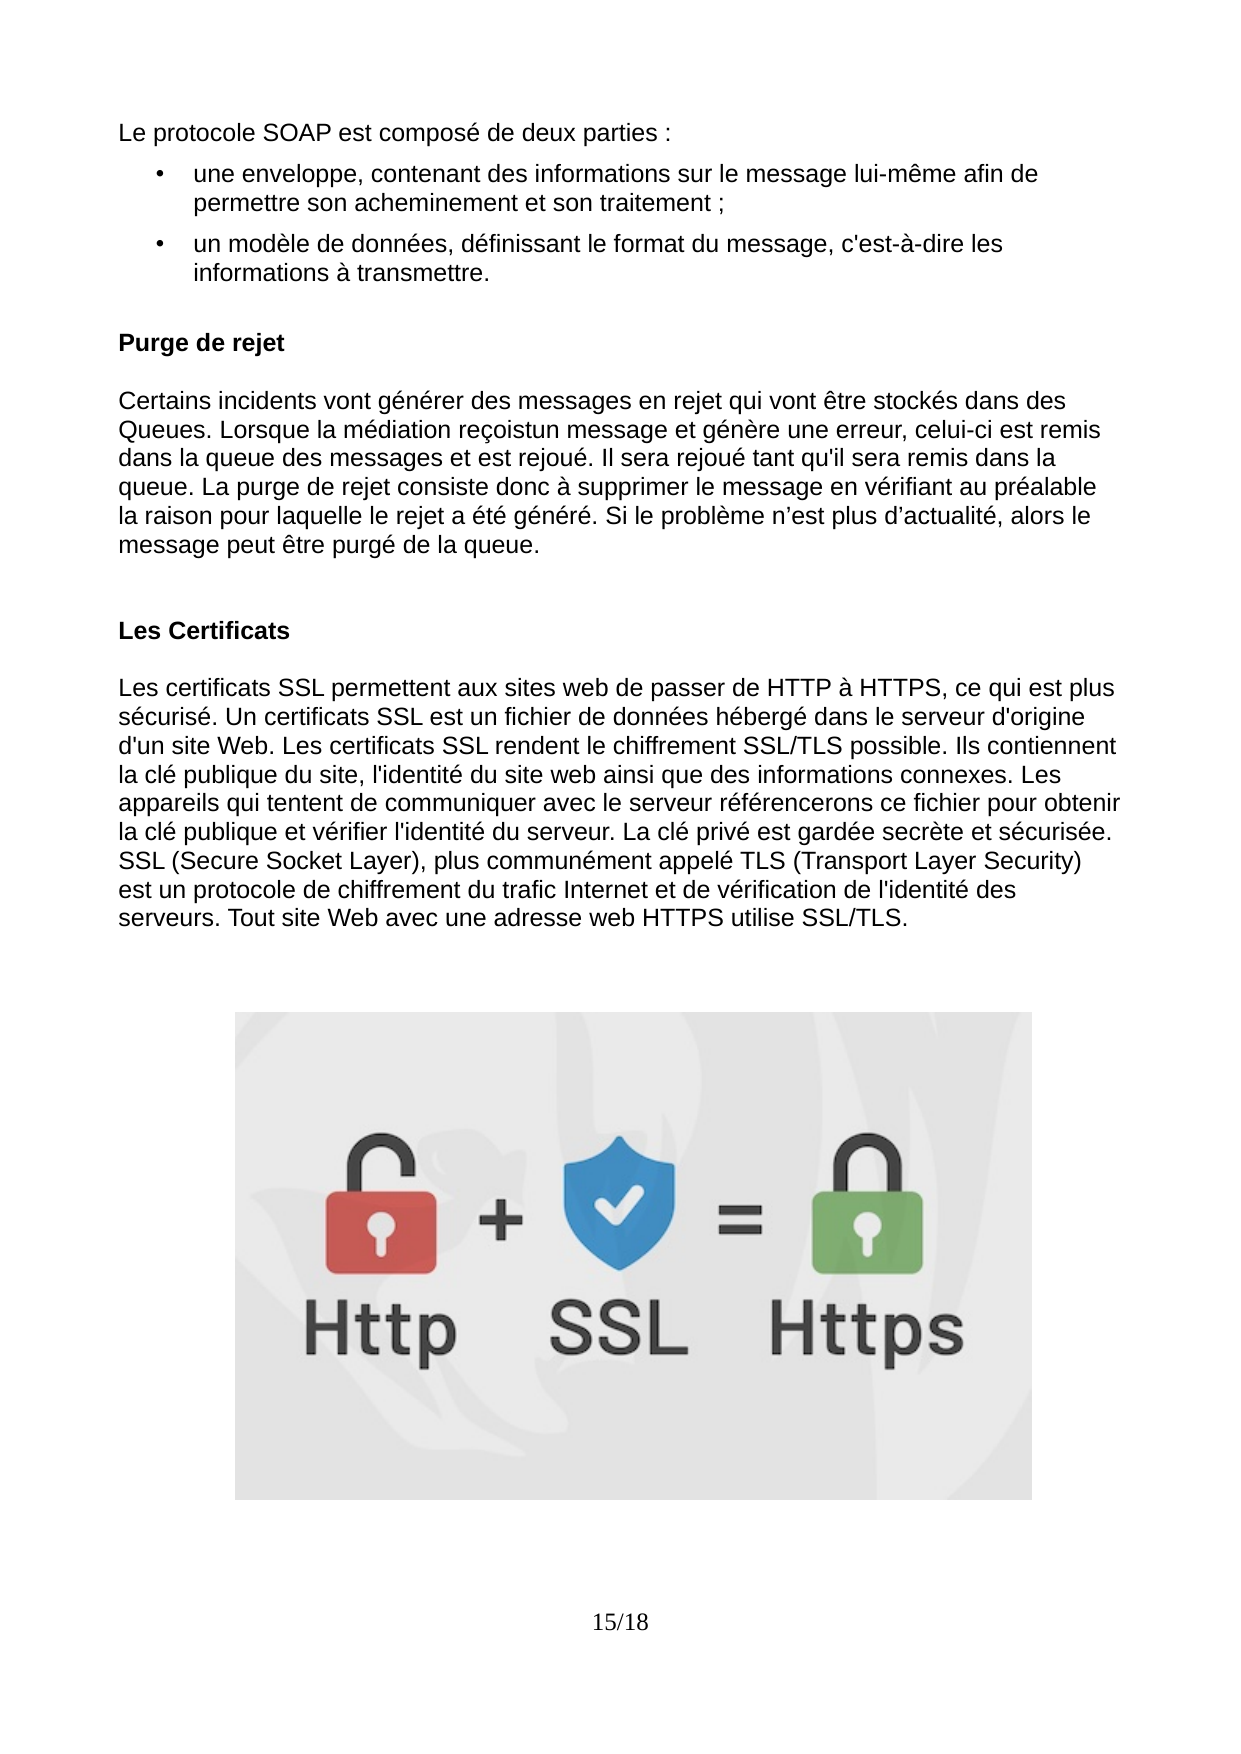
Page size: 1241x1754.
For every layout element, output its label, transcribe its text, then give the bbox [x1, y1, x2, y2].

text Certains incidents vont générer des messages en rejet qui vont être stockés dans des Queues. Lorsque la médiation reçoistun message et génère une erreur, celui-ci est remis dans la queue des messages et est rejoué. Il sera rejoué tant qu'il sera remis dans la queue. La purge de rejet consiste donc à supprimer le message en vérifiant au préalable la raison pour laquelle le rejet a été généré. Si le problème n’est plus d’actualité, alors le message peut être purgé de la queue. [118, 386, 1122, 558]
text SSL (Secure Socket Layer), plus communément appelé TLS (Transport Layer Security) est un protocole de chiffrement du trafic Internet et de vérification de l'identité des serveurs. Tout site Web avec une adresse web HTTPS utilise SSL/TLS. [118, 846, 1122, 932]
text Le protocole SOAP est composé de deux parties : [118, 118, 1122, 147]
picture [235, 1012, 1032, 1500]
text Les certificats SSL permettent aux sites web de passer de HTTP à HTTPS, ce qui est plus sécurisé. Un certificats SSL est un fichier de données hébergé dans le serveur d'origine d'un site Web. Les certificats SSL rendent le chiffrement SSL/TLS possible. Ils contiennent la clé publique du site, l'identité du site web ainsi que des informations connexes. Les appareils qui tentent de communiquer avec le serveur référencerons ce fichier pour obtenir la clé publique et vérifier l'identité du serveur. La clé privé est gardée secrète et sécurisée. [118, 673, 1122, 846]
subtitle Les Certificats [118, 616, 1122, 644]
list une enveloppe, contenant des informations sur le message lui-même afin de permettre son acheminement et son traitement ; [156, 159, 1122, 217]
subtitle Purge de rejet [118, 328, 1122, 357]
list un modèle de données, définissant le format du message, c'est-à-dire les informations à transmettre. [156, 229, 1122, 287]
